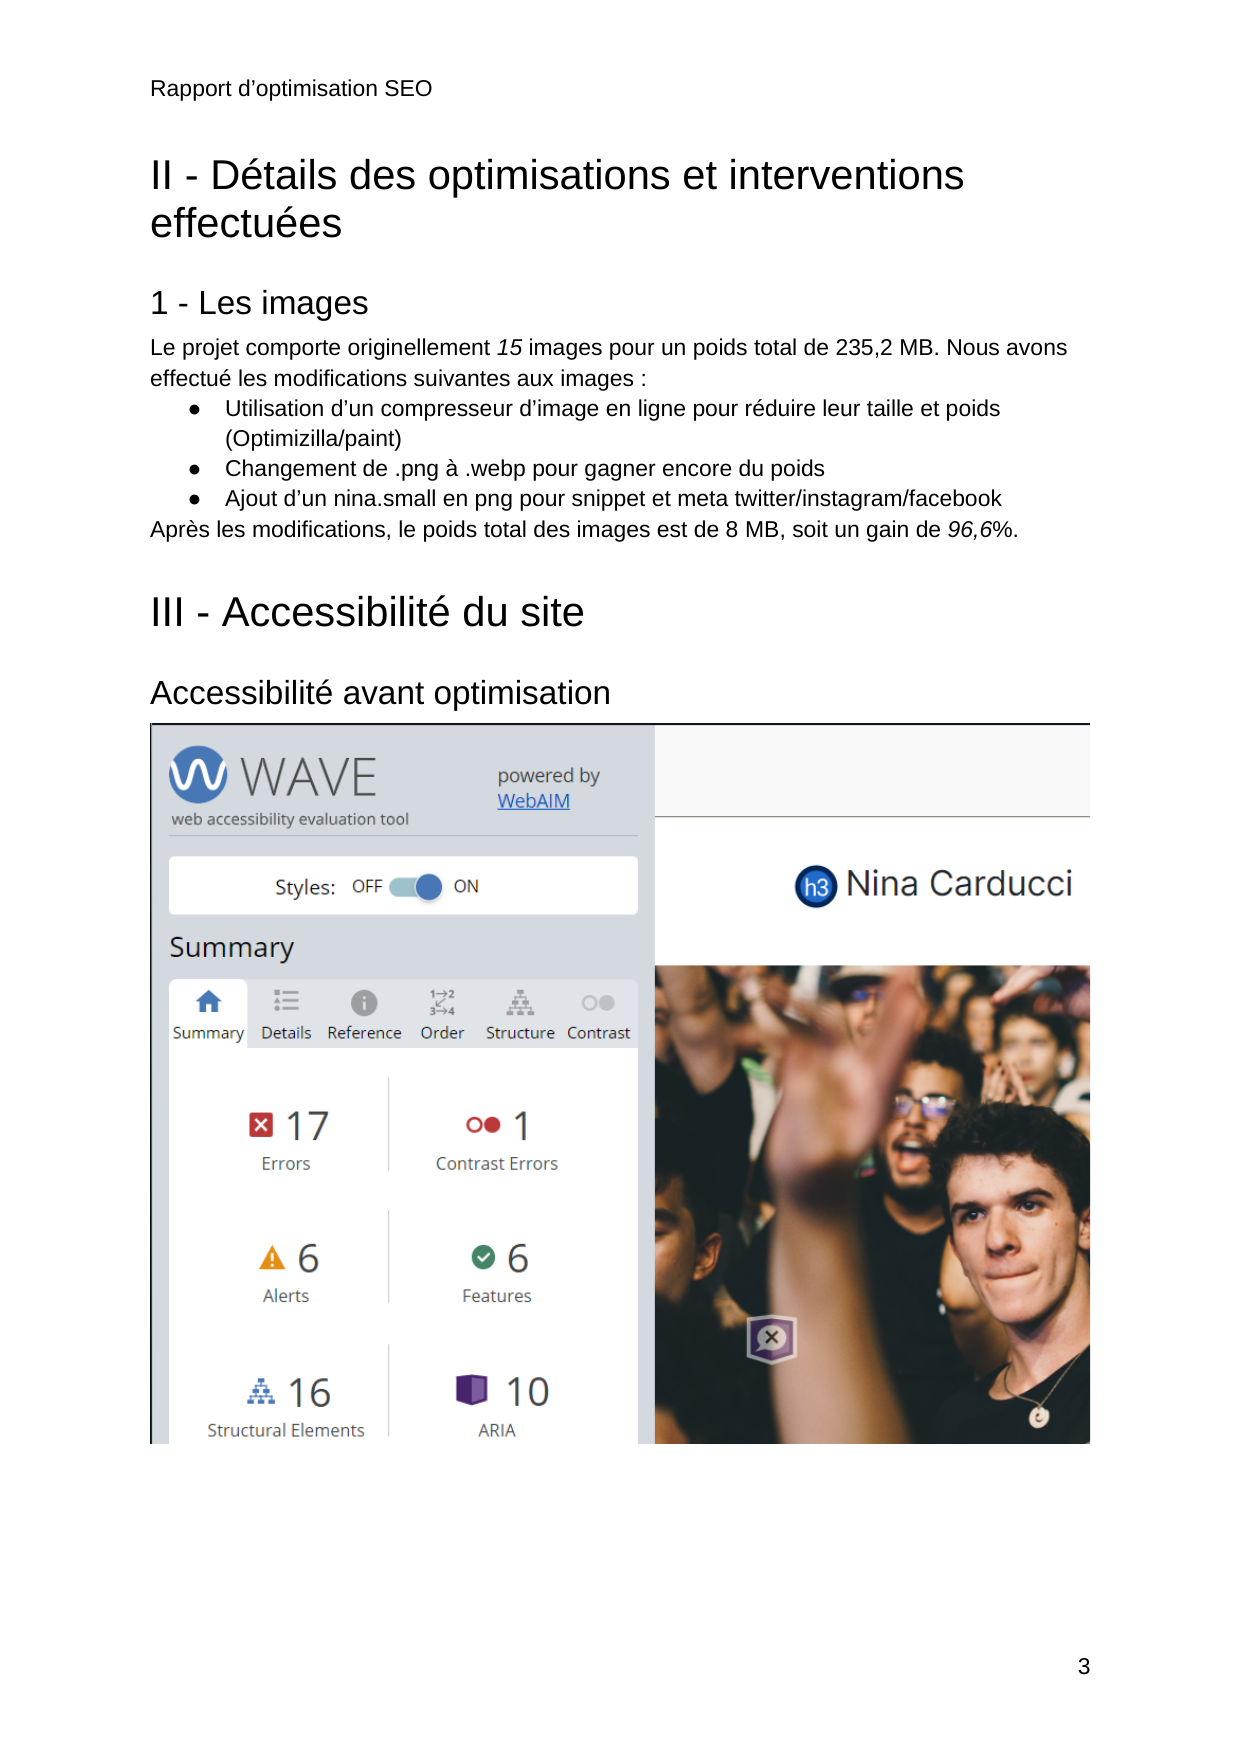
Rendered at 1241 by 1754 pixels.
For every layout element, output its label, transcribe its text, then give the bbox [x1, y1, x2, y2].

text Après les modifications, le poids total des images est de 8 MB, soit un gain de 96,6%. [150, 516, 1090, 542]
list Changement de .png à .webp pour gagner encore du poids [187, 455, 1090, 481]
list Utilisation d’un compresseur d’image en ligne pour réduire leur taille et poids (Optimizilla/paint) [187, 395, 1090, 451]
subtitle Accessibilité avant optimisation [150, 673, 1090, 711]
subtitle II - Détails des optimisations et interventions effectuées [150, 150, 1090, 246]
text Le projet comporte originellement 15 images pour un poids total de 235,2 MB. Nous avons effectué les modifications suivantes aux images : [150, 334, 1090, 391]
subtitle 1 - Les images [150, 283, 1090, 322]
subtitle III - Accessibilité du site [150, 587, 1090, 635]
list Ajout d’un nina.small en png pour snippet et meta twitter/instagram/facebook [187, 485, 1090, 512]
picture [150, 723, 1091, 1444]
